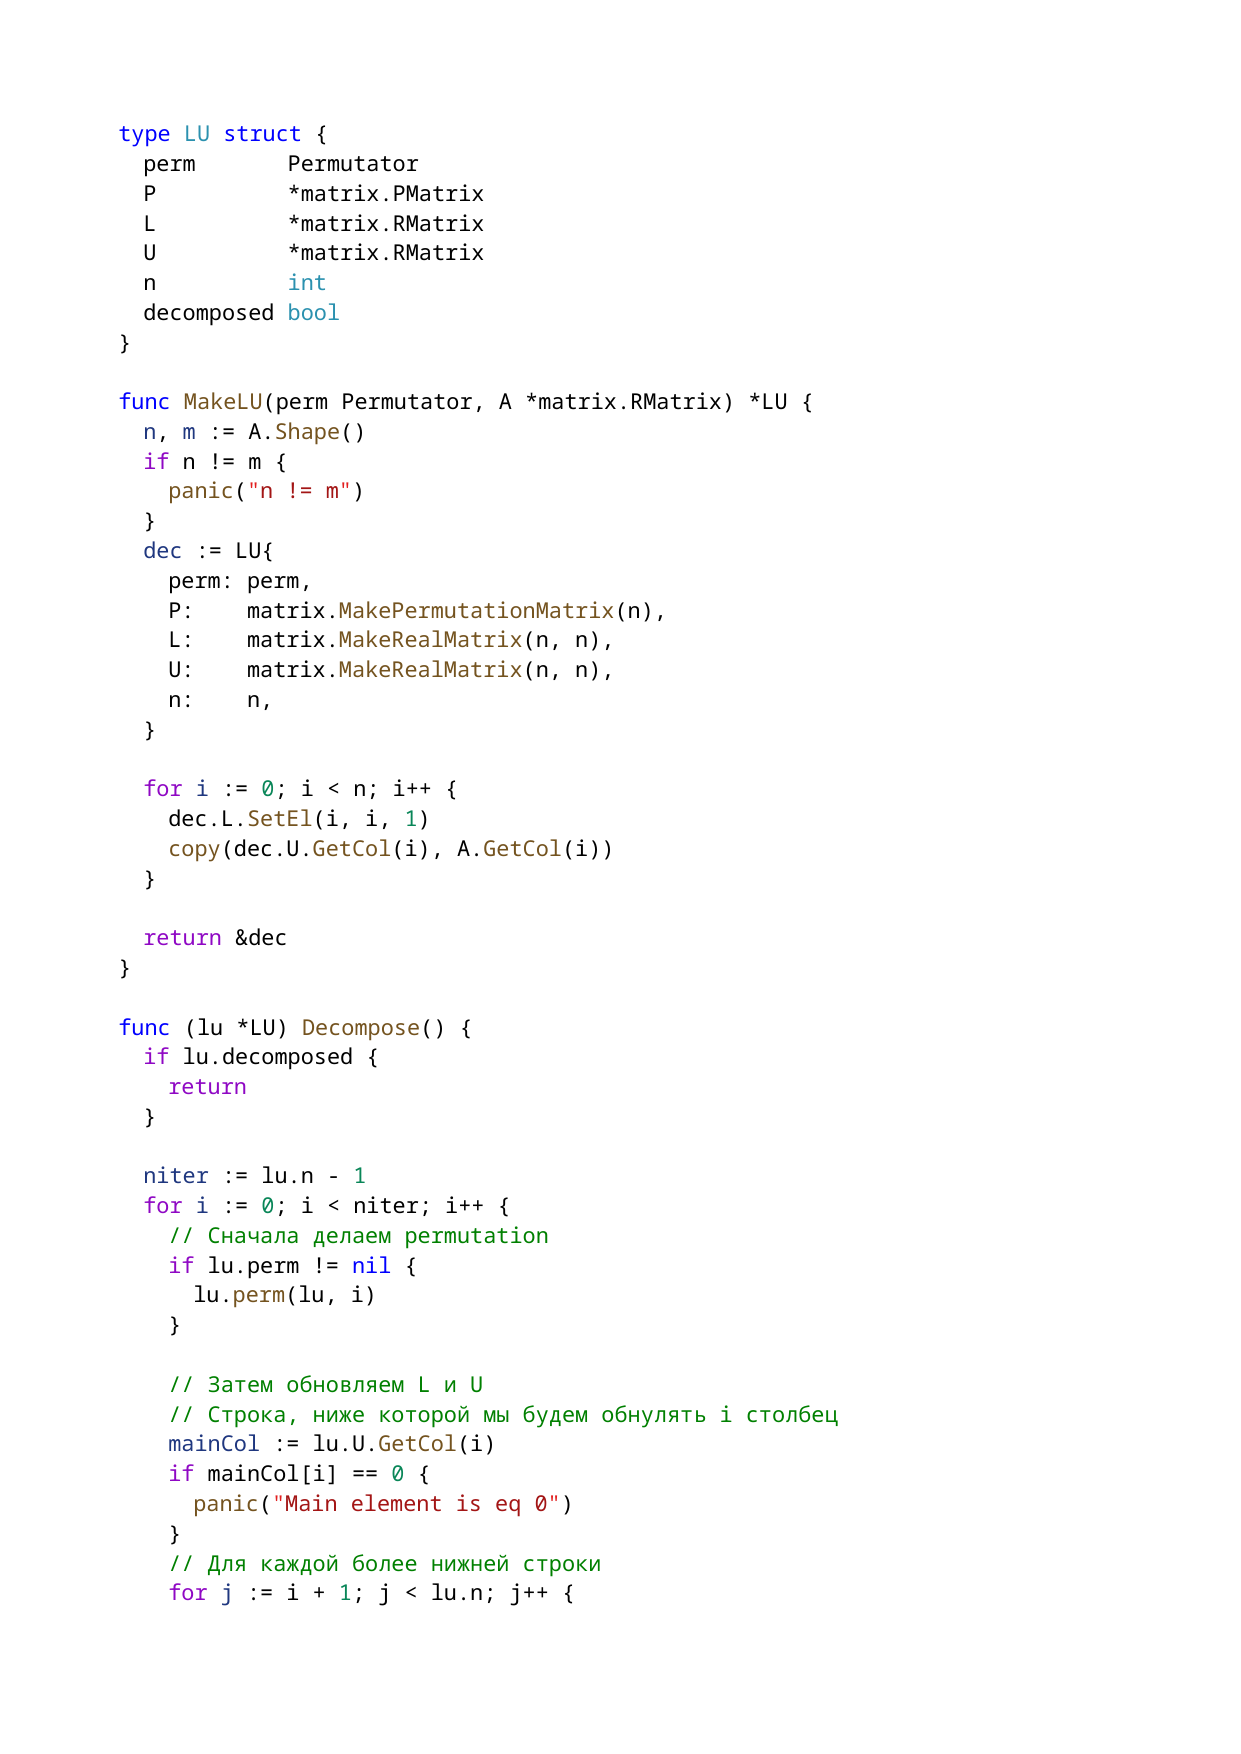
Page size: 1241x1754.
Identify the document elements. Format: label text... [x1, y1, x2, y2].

text copy(dec.U.GetCol(i), A.GetCol(i)) [118, 833, 1122, 863]
text for i := 0; i < n; i++ { [118, 773, 1122, 803]
text perm: perm, [118, 565, 1122, 595]
text // Для каждой более нижней строки [118, 1547, 1122, 1577]
text P *matrix.PMatrix [118, 178, 1122, 207]
text return &dec [118, 922, 1122, 952]
text if n != m { [118, 446, 1122, 476]
text lu.perm(lu, i) [118, 1279, 1122, 1309]
text } [118, 505, 1122, 535]
text if lu.decomposed { [118, 1041, 1122, 1071]
text n, m := A.Shape() [118, 416, 1122, 446]
text perm Permutator [118, 148, 1122, 178]
text func MakeLU(perm Permutator, A *matrix.RMatrix) *LU { [118, 386, 1122, 416]
text return [118, 1071, 1122, 1101]
text U: matrix.MakeRealMatrix(n, n), [118, 654, 1122, 684]
text U *matrix.RMatrix [118, 237, 1122, 267]
text panic("Main element is eq 0") [118, 1488, 1122, 1518]
text n int [118, 267, 1122, 297]
text // Затем обновляем L и U [118, 1369, 1122, 1398]
text if mainCol[i] == 0 { [118, 1458, 1122, 1488]
text for i := 0; i < niter; i++ { [118, 1190, 1122, 1220]
text } [118, 863, 1122, 892]
text // Строка, ниже которой мы будем обнулять i столбец [118, 1398, 1122, 1428]
text mainCol := lu.U.GetCol(i) [118, 1428, 1122, 1458]
text niter := lu.n - 1 [118, 1160, 1122, 1190]
text decomposed bool [118, 297, 1122, 327]
text dec := LU{ [118, 535, 1122, 565]
text dec.L.SetEl(i, i, 1) [118, 803, 1122, 833]
text } [118, 952, 1122, 982]
text n: n, [118, 684, 1122, 714]
text } [118, 1518, 1122, 1547]
text panic("n != m") [118, 476, 1122, 505]
text } [118, 1101, 1122, 1131]
text // Сначала делаем permutation [118, 1220, 1122, 1250]
text func (lu *LU) Decompose() { [118, 1011, 1122, 1041]
text } [118, 1309, 1122, 1339]
text if lu.perm != nil { [118, 1250, 1122, 1279]
text P: matrix.MakePermutationMatrix(n), [118, 595, 1122, 624]
text } [118, 714, 1122, 744]
text type LU struct { [118, 118, 1122, 148]
text L: matrix.MakeRealMatrix(n, n), [118, 624, 1122, 654]
text for j := i + 1; j < lu.n; j++ { [118, 1577, 1122, 1607]
text L *matrix.RMatrix [118, 207, 1122, 237]
text } [118, 327, 1122, 356]
